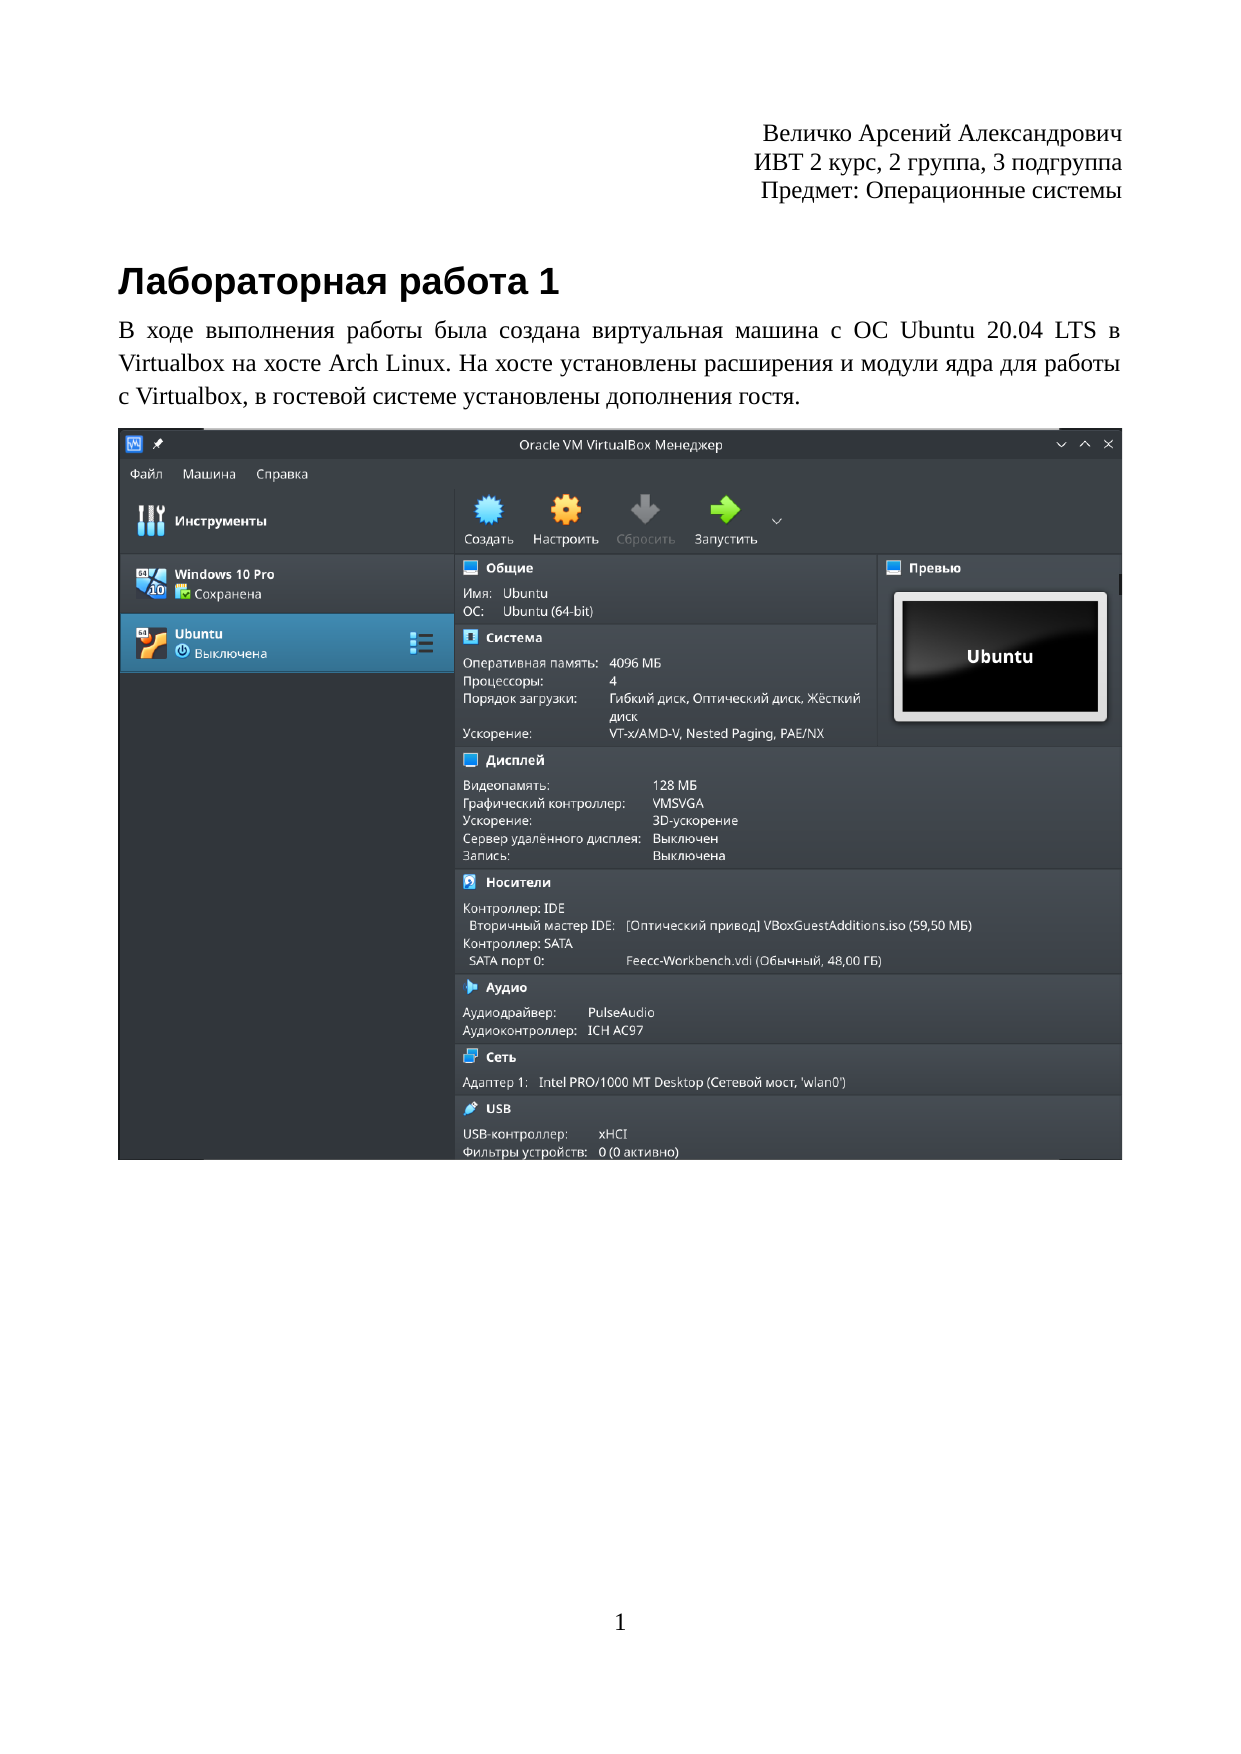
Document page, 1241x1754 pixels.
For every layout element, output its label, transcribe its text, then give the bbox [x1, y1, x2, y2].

subtitle Лабораторная работа 1 [118, 259, 1122, 302]
text В ходе выполнения работы была создана виртуальная машина с ОС Ubuntu 20.04 LTS в Virtualbox на хосте Arch Linux. На хосте установлены расширения и модули ядра для работы с Virtualbox, в гостевой системе установлены дополнения гостя. [118, 315, 1122, 410]
picture [118, 428, 1123, 1160]
